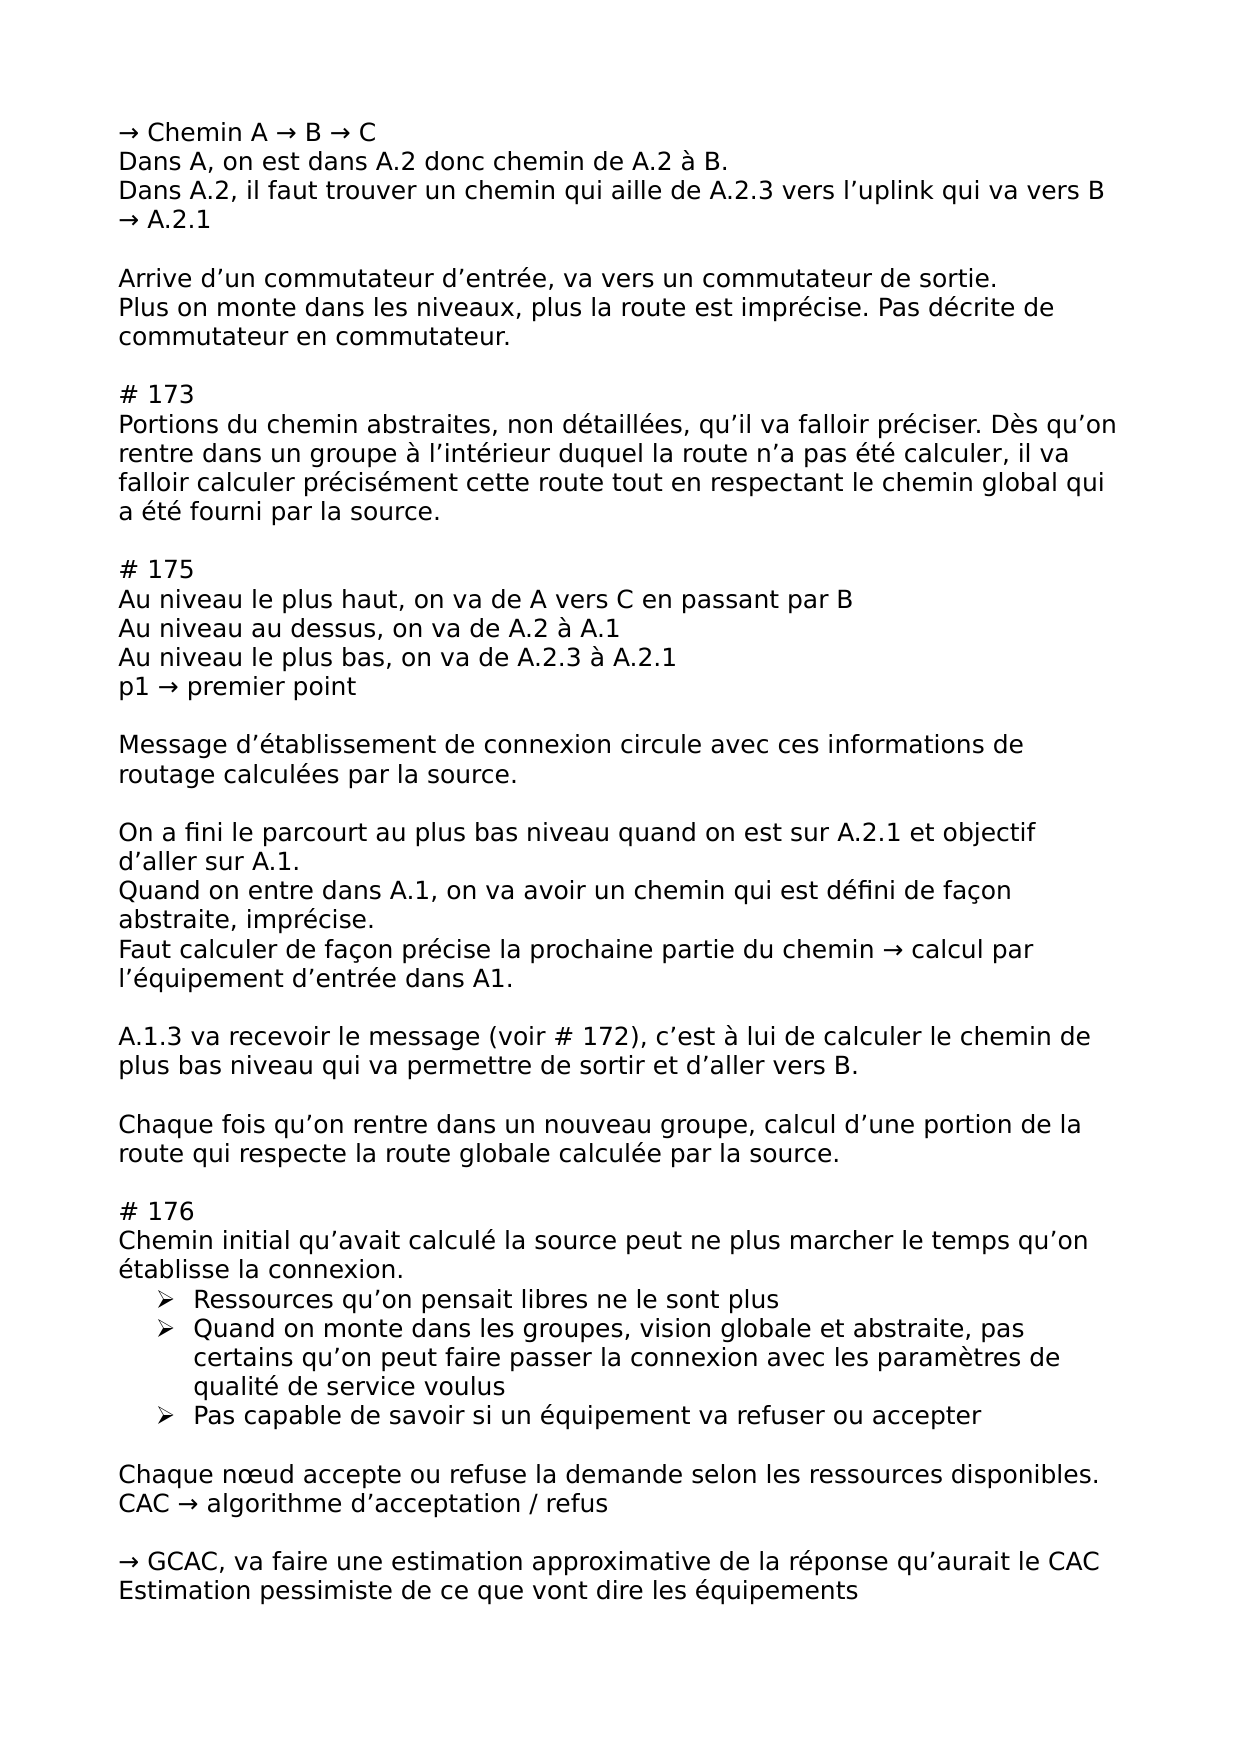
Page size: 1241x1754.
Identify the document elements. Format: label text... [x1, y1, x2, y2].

text Quand on entre dans A.1, on va avoir un chemin qui est défini de façon abstraite, imprécise. [118, 876, 1122, 935]
text # 175 [118, 556, 1122, 585]
text → Chemin A → B → C [118, 118, 1122, 147]
list Quand on monte dans les groupes, vision globale et abstraite, pas certains qu’on peut faire passer la connexion avec les paramètres de qualité de service voulus [156, 1314, 1122, 1401]
text # 176 [118, 1197, 1122, 1226]
text → GCAC, va faire une estimation approximative de la réponse qu’aurait le CAC [118, 1547, 1122, 1576]
text Au niveau au dessus, on va de A.2 à A.1 [118, 614, 1122, 643]
text Au niveau le plus bas, on va de A.2.3 à A.2.1 [118, 643, 1122, 672]
text Arrive d’un commutateur d’entrée, va vers un commutateur de sortie. [118, 264, 1122, 293]
text Message d’établissement de connexion circule avec ces informations de routage calculées par la source. [118, 731, 1122, 789]
text Chaque fois qu’on rentre dans un nouveau groupe, calcul d’une portion de la route qui respecte la route globale calculée par la source. [118, 1110, 1122, 1168]
text Estimation pessimiste de ce que vont dire les équipements [118, 1576, 1122, 1606]
text Dans A.2, il faut trouver un chemin qui aille de A.2.3 vers l’uplink qui va vers B → A.2.1 [118, 176, 1122, 235]
text p1 → premier point [118, 672, 1122, 701]
list Pas capable de savoir si un équipement va refuser ou accepter [156, 1401, 1122, 1431]
text A.1.3 va recevoir le message (voir # 172), c’est à lui de calculer le chemin de plus bas niveau qui va permettre de sortir et d’aller vers B. [118, 1022, 1122, 1081]
text Chemin initial qu’avait calculé la source peut ne plus marcher le temps qu’on établisse la connexion. [118, 1226, 1122, 1285]
text Faut calculer de façon précise la prochaine partie du chemin → calcul par l’équipement d’entrée dans A1. [118, 935, 1122, 993]
text Au niveau le plus haut, on va de A vers C en passant par B [118, 585, 1122, 614]
text Chaque nœud accepte ou refuse la demande selon les ressources disponibles. [118, 1460, 1122, 1489]
text CAC → algorithme d’acceptation / refus [118, 1489, 1122, 1518]
text Portions du chemin abstraites, non détaillées, qu’il va falloir préciser. Dès qu’on rentre dans un groupe à l’intérieur duquel la route n’a pas été calculer, il va falloir calculer précisément cette route tout en respectant le chemin global qui a été fourni par la source. [118, 410, 1122, 526]
text Plus on monte dans les niveaux, plus la route est imprécise. Pas décrite de commutateur en commutateur. [118, 293, 1122, 351]
text Dans A, on est dans A.2 donc chemin de A.2 à B. [118, 147, 1122, 176]
list Ressources qu’on pensait libres ne le sont plus [156, 1285, 1122, 1314]
text On a fini le parcourt au plus bas niveau quand on est sur A.2.1 et objectif d’aller sur A.1. [118, 818, 1122, 876]
text # 173 [118, 381, 1122, 410]
